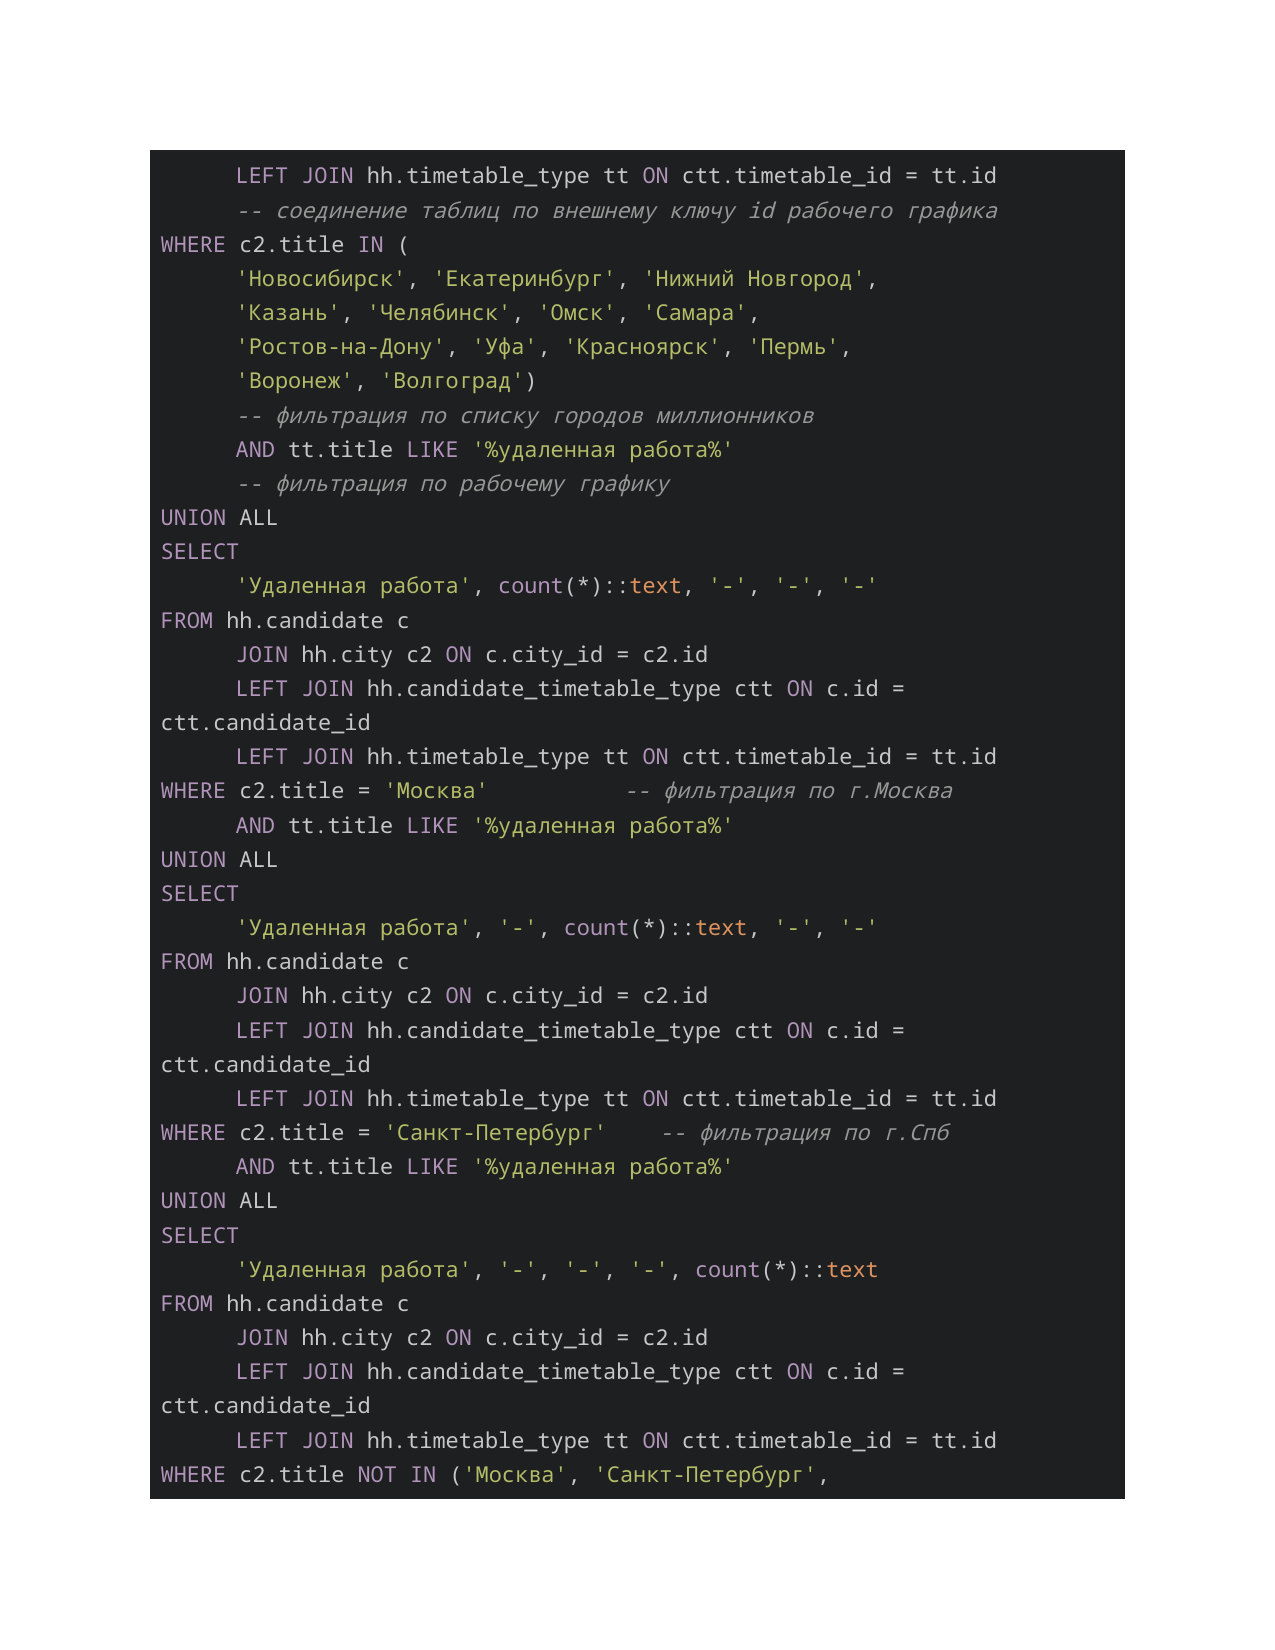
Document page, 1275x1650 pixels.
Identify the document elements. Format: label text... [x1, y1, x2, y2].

table_header LEFT JOIN hh.timetable_type tt ON ctt.timetable_id = tt.id -- соединение таблиц по внешнему ключу id рабочего графика WHERE c2.title IN ( 'Новосибирск', 'Екатеринбург', 'Нижний Новгород', 'Казань', 'Челябинск', 'Омск', 'Самара', 'Ростов-на-Дону', 'Уфа', 'Красноярск', 'Пермь', 'Воронеж', 'Волгоград') -- фильтрация по списку городов миллионников AND tt.title LIKE '%удаленная работа%' -- фильтрация по рабочему графику UNION ALL SELECT 'Удаленная работа', count(*)::text, '-', '-', '-' FROM hh.candidate c JOIN hh.city c2 ON c.city_id = c2.id LEFT JOIN hh.candidate_timetable_type ctt ON c.id = ctt.candidate_id LEFT JOIN hh.timetable_type tt ON ctt.timetable_id = tt.id WHERE c2.title = 'Москва' -- фильтрация по г.Москва AND tt.title LIKE '%удаленная работа%' UNION ALL SELECT 'Удаленная работа', '-', count(*)::text, '-', '-' FROM hh.candidate c JOIN hh.city c2 ON c.city_id = c2.id LEFT JOIN hh.candidate_timetable_type ctt ON c.id = ctt.candidate_id LEFT JOIN hh.timetable_type tt ON ctt.timetable_id = tt.id WHERE c2.title = 'Санкт-Петербург' -- фильтрация по г.Спб AND tt.title LIKE '%удаленная работа%' UNION ALL SELECT 'Удаленная работа', '-', '-', '-', count(*)::text FROM hh.candidate c JOIN hh.city c2 ON c.city_id = c2.id LEFT JOIN hh.candidate_timetable_type ctt ON c.id = ctt.candidate_id LEFT JOIN hh.timetable_type tt ON ctt.timetable_id = tt.id WHERE c2.title NOT IN ('Москва', 'Санкт-Петербург', [150, 150, 1125, 1499]
